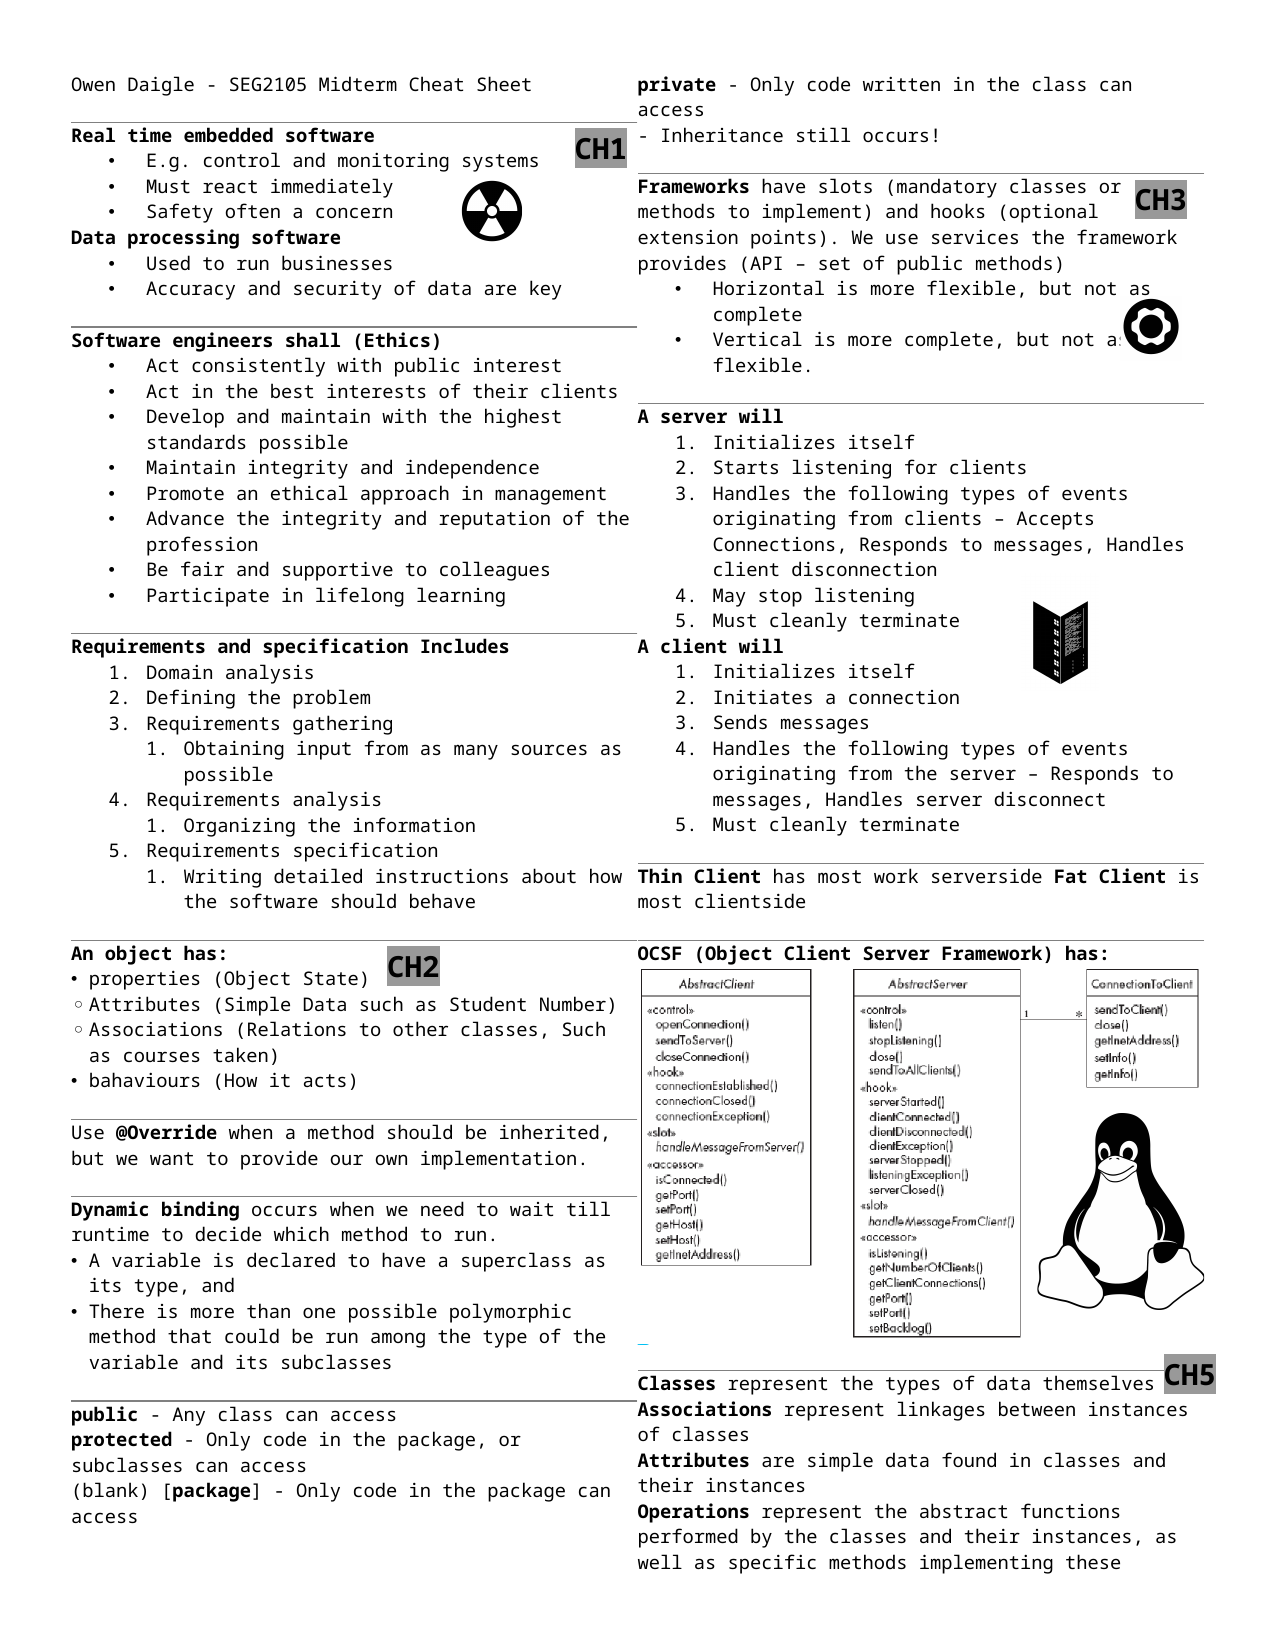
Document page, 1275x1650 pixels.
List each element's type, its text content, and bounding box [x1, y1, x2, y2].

text Attributes are simple data found in classes and their instances [637, 1447, 1204, 1498]
list Must cleanly terminate [675, 812, 1204, 837]
list [1100, 659, 1204, 684]
list Handles the following types of events originating from the server – Responds to messages, Handles server disconnect [675, 735, 1204, 812]
list Must cleanly terminate [675, 608, 1021, 633]
picture [637, 965, 1205, 1345]
list Develop and maintain with the highest standards possible [108, 403, 637, 454]
text Use @Override when a method should be inherited, but we want to provide our own implementation. [71, 1120, 637, 1170]
list Accuracy and security of data are key [108, 275, 637, 301]
list Requirements gathering [108, 710, 637, 736]
list Organizing the information [146, 812, 637, 838]
list Participate in lifelong learning [108, 582, 637, 608]
text Requirements and specification Includes [71, 634, 637, 659]
text Owen Daigle - SEG2105 Midterm Cheat Sheet [71, 71, 637, 96]
list Safety often a concern [108, 199, 461, 224]
list [1100, 608, 1204, 633]
text Thin Client has most work serverside Fat Client is most clientside [637, 863, 1204, 914]
text (blank) [package] - Only code in the package can access [71, 1477, 637, 1528]
text Frameworks have slots (mandatory classes or methods to implement) and hooks (optional extension points). We use services the framework provides (API – set of public methods) [637, 173, 1204, 275]
text Real time embedded software [71, 123, 637, 148]
list Associations (Relations to other classes, Such as courses taken) [71, 1017, 637, 1068]
text public - Any class can access [71, 1402, 637, 1426]
list Requirements specification [108, 838, 637, 863]
list Initiates a connection [675, 684, 1204, 710]
list Handles the following types of events originating from clients – Accepts Connections, Responds to messages, Handles client disconnection [675, 480, 1204, 582]
text OCSF (Object Client Server Framework) has: [637, 941, 1204, 965]
text [1100, 633, 1204, 659]
list Initializes itself [675, 429, 1204, 454]
list Must react immediately [108, 173, 637, 199]
list Initializes itself [675, 659, 1021, 684]
list Vertical is more complete, but not as flexible. [675, 326, 1204, 377]
list [523, 199, 637, 224]
list Domain analysis [108, 659, 637, 684]
list A variable is declared to have a superclass as its type, and [71, 1247, 637, 1298]
text protected - Only code in the package, or subclasses can access [71, 1426, 637, 1477]
text Classes represent the types of data themselves [637, 1370, 1204, 1396]
text Associations represent linkages between instances of classes [637, 1396, 1204, 1447]
list properties (Object State) [71, 966, 637, 991]
list Obtaining input from as many sources as possible [146, 736, 637, 787]
list Starts listening for clients [675, 454, 1204, 480]
text Dynamic binding occurs when we need to wait till runtime to decide which method to run. [71, 1197, 637, 1247]
list Attributes (Simple Data such as Student Number) [71, 991, 637, 1017]
list Promote an ethical approach in management [108, 480, 637, 506]
list Used to run businesses [108, 250, 637, 275]
list Sends messages [675, 710, 1204, 735]
list Requirements analysis [108, 787, 637, 812]
text Data processing software [71, 224, 637, 250]
text - Inheritance still occurs! [637, 122, 1204, 147]
list Act in the best interests of their clients [108, 378, 637, 403]
list Defining the problem [108, 684, 637, 710]
list There is more than one possible polymorphic method that could be run among the type of the variable and its subclasses [71, 1298, 637, 1375]
text An object has: [71, 941, 637, 966]
list Act consistently with public interest [108, 352, 637, 378]
list Horizontal is more flexible, but not as complete [675, 275, 1204, 326]
list Be fair and supportive to colleagues [108, 557, 637, 582]
list Writing detailed instructions about how the software should behave [146, 863, 637, 914]
text Operations represent the abstract functions performed by the classes and their instances, as well as specific methods implementing these [637, 1498, 1204, 1574]
list [1100, 582, 1204, 608]
list bahaviours (How it acts) [71, 1068, 637, 1093]
list E.g. control and monitoring systems [108, 148, 637, 173]
text private - Only code written in the class can access [637, 71, 1204, 122]
text A client will [637, 633, 1021, 659]
list May stop listening [675, 582, 1021, 608]
text Software engineers shall (Ethics) [71, 328, 637, 352]
list Advance the integrity and reputation of the profession [108, 506, 637, 557]
list Maintain integrity and independence [108, 454, 637, 480]
text A server will [637, 403, 1204, 429]
